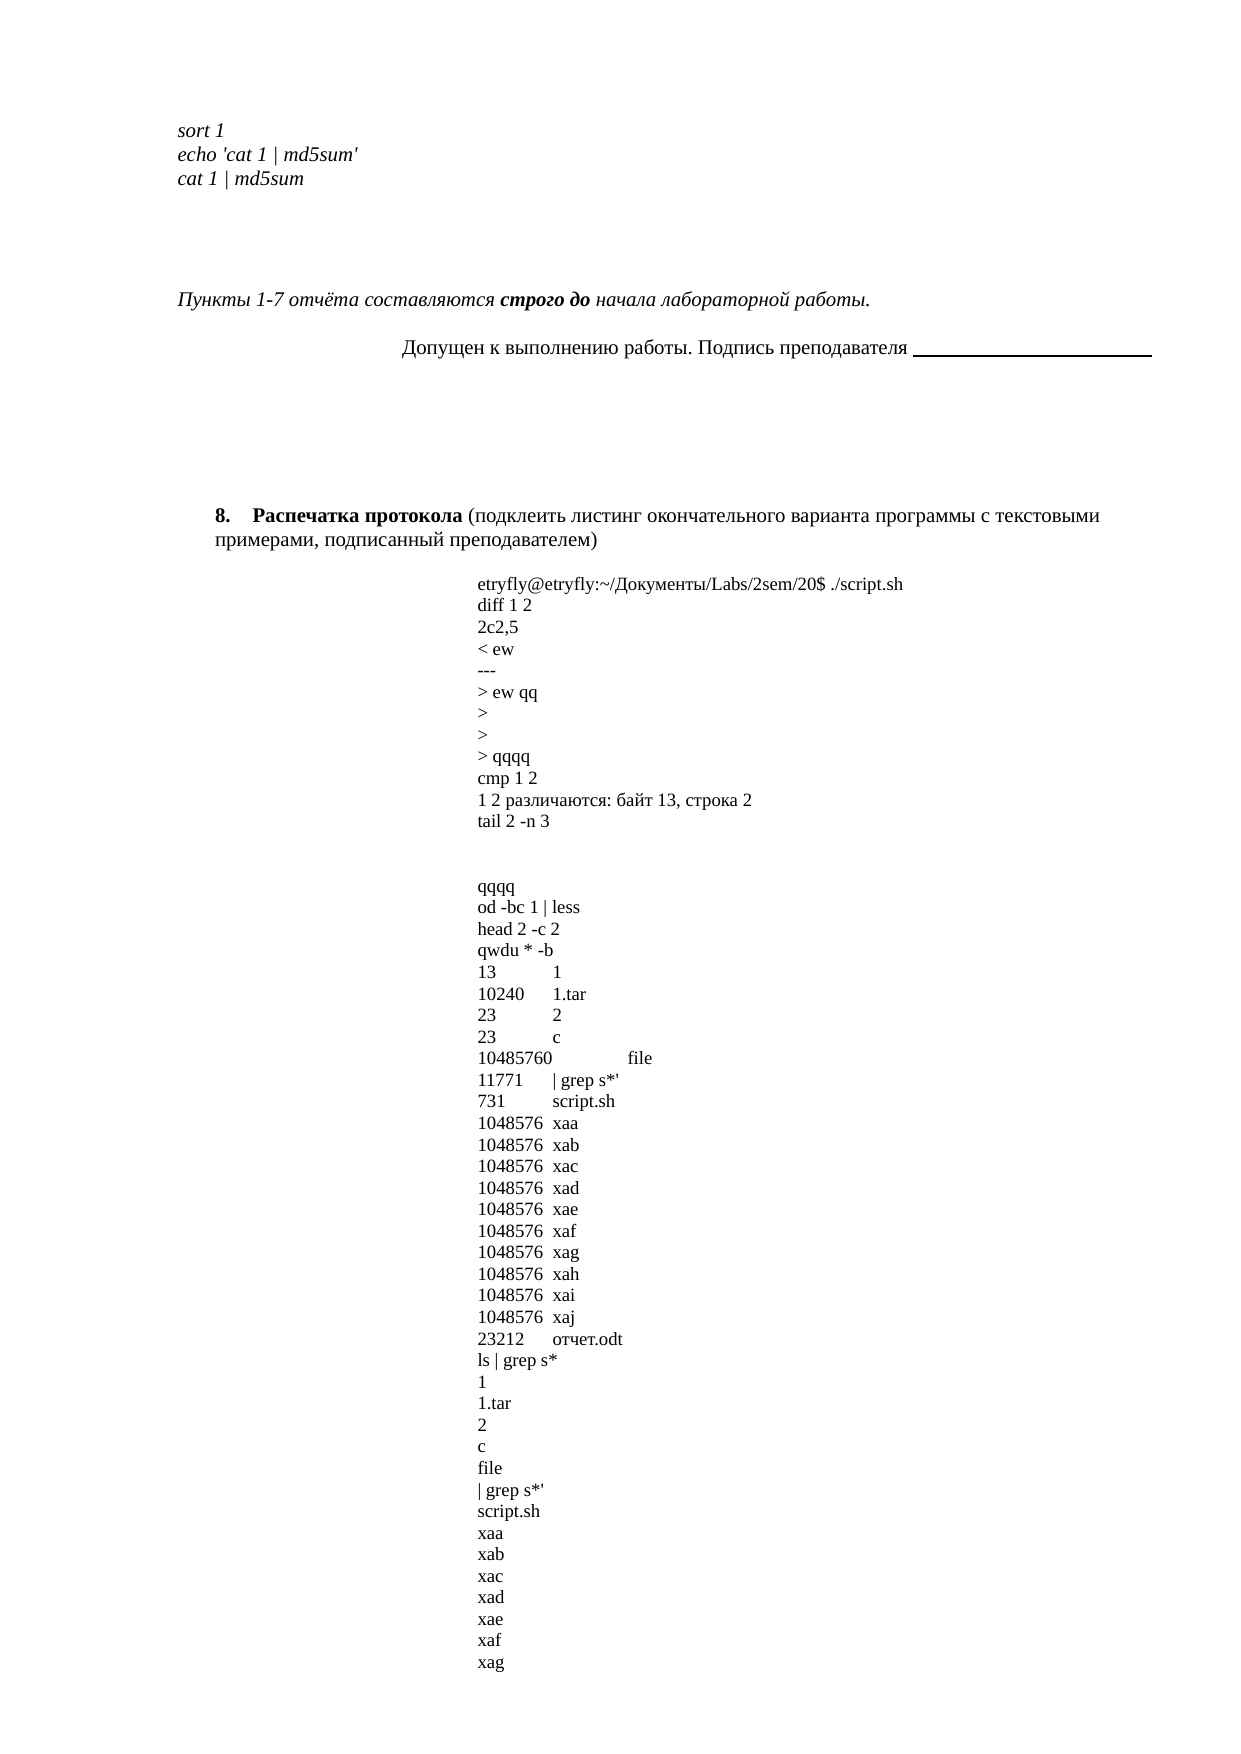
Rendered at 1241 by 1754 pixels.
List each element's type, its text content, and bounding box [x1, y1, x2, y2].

text diff 1 2 [477, 594, 1152, 616]
text cat 1 | md5sum [177, 166, 1152, 190]
text script.sh [477, 1500, 1152, 1522]
text Пункты 1-7 отчёта составляются строго до начала лабораторной работы. [177, 287, 1152, 311]
list Распечатка протокола (подклеить листинг окончательного варианта программы с текстовыми примерами, подписанный преподавателем) [215, 503, 1152, 551]
text 1048576 xab [477, 1133, 1152, 1155]
text 731 script.sh [477, 1090, 1152, 1112]
text 1048576 xaa [477, 1112, 1152, 1133]
text sort 1 [177, 118, 1152, 142]
text 1048576 xac [477, 1155, 1152, 1177]
text xaf [477, 1629, 1152, 1651]
text 1 2 различаются: байт 13, строка 2 [477, 788, 1152, 810]
text 2 [477, 1414, 1152, 1435]
text qwdu * -b [477, 939, 1152, 961]
text c [477, 1435, 1152, 1457]
text 1048576 xah [477, 1263, 1152, 1284]
text > [477, 702, 1152, 724]
text 10240 1.tar [477, 982, 1152, 1004]
text echo 'cat 1 | md5sum' [177, 142, 1152, 166]
text 23 c [477, 1026, 1152, 1047]
text 2c2,5 [477, 616, 1152, 637]
text etryfly@etryfly:~/Документы/Labs/2sem/20$ ./script.sh [477, 573, 1152, 594]
text xac [477, 1565, 1152, 1586]
text Допущен к выполнению работы. Подпись преподавателя [177, 335, 1152, 359]
text 1048576 xad [477, 1177, 1152, 1198]
text xaa [477, 1522, 1152, 1543]
text < ew [477, 637, 1152, 659]
text 1.tar [477, 1392, 1152, 1414]
text cmp 1 2 [477, 767, 1152, 788]
text 1048576 xaj [477, 1306, 1152, 1327]
text | grep s*' [477, 1478, 1152, 1500]
text --- [477, 659, 1152, 681]
text 1048576 xag [477, 1241, 1152, 1263]
text 1048576 xai [477, 1284, 1152, 1306]
text > [477, 724, 1152, 745]
text 23212 отчет.odt [477, 1327, 1152, 1349]
text 10485760 file [477, 1047, 1152, 1069]
text 1048576 xaf [477, 1220, 1152, 1241]
text qqqq [477, 875, 1152, 896]
text > ew qq [477, 681, 1152, 702]
text xae [477, 1608, 1152, 1629]
text 11771 | grep s*' [477, 1069, 1152, 1090]
text od -bc 1 | less [477, 896, 1152, 918]
text > qqqq [477, 745, 1152, 767]
text ls | grep s* [477, 1349, 1152, 1371]
text xab [477, 1543, 1152, 1565]
text 1048576 xae [477, 1198, 1152, 1220]
text tail 2 -n 3 [477, 810, 1152, 832]
text xad [477, 1586, 1152, 1608]
text 13 1 [477, 961, 1152, 982]
text 1 [477, 1371, 1152, 1392]
text file [477, 1457, 1152, 1478]
text head 2 -c 2 [477, 918, 1152, 939]
text 23 2 [477, 1004, 1152, 1026]
text xag [477, 1651, 1152, 1672]
